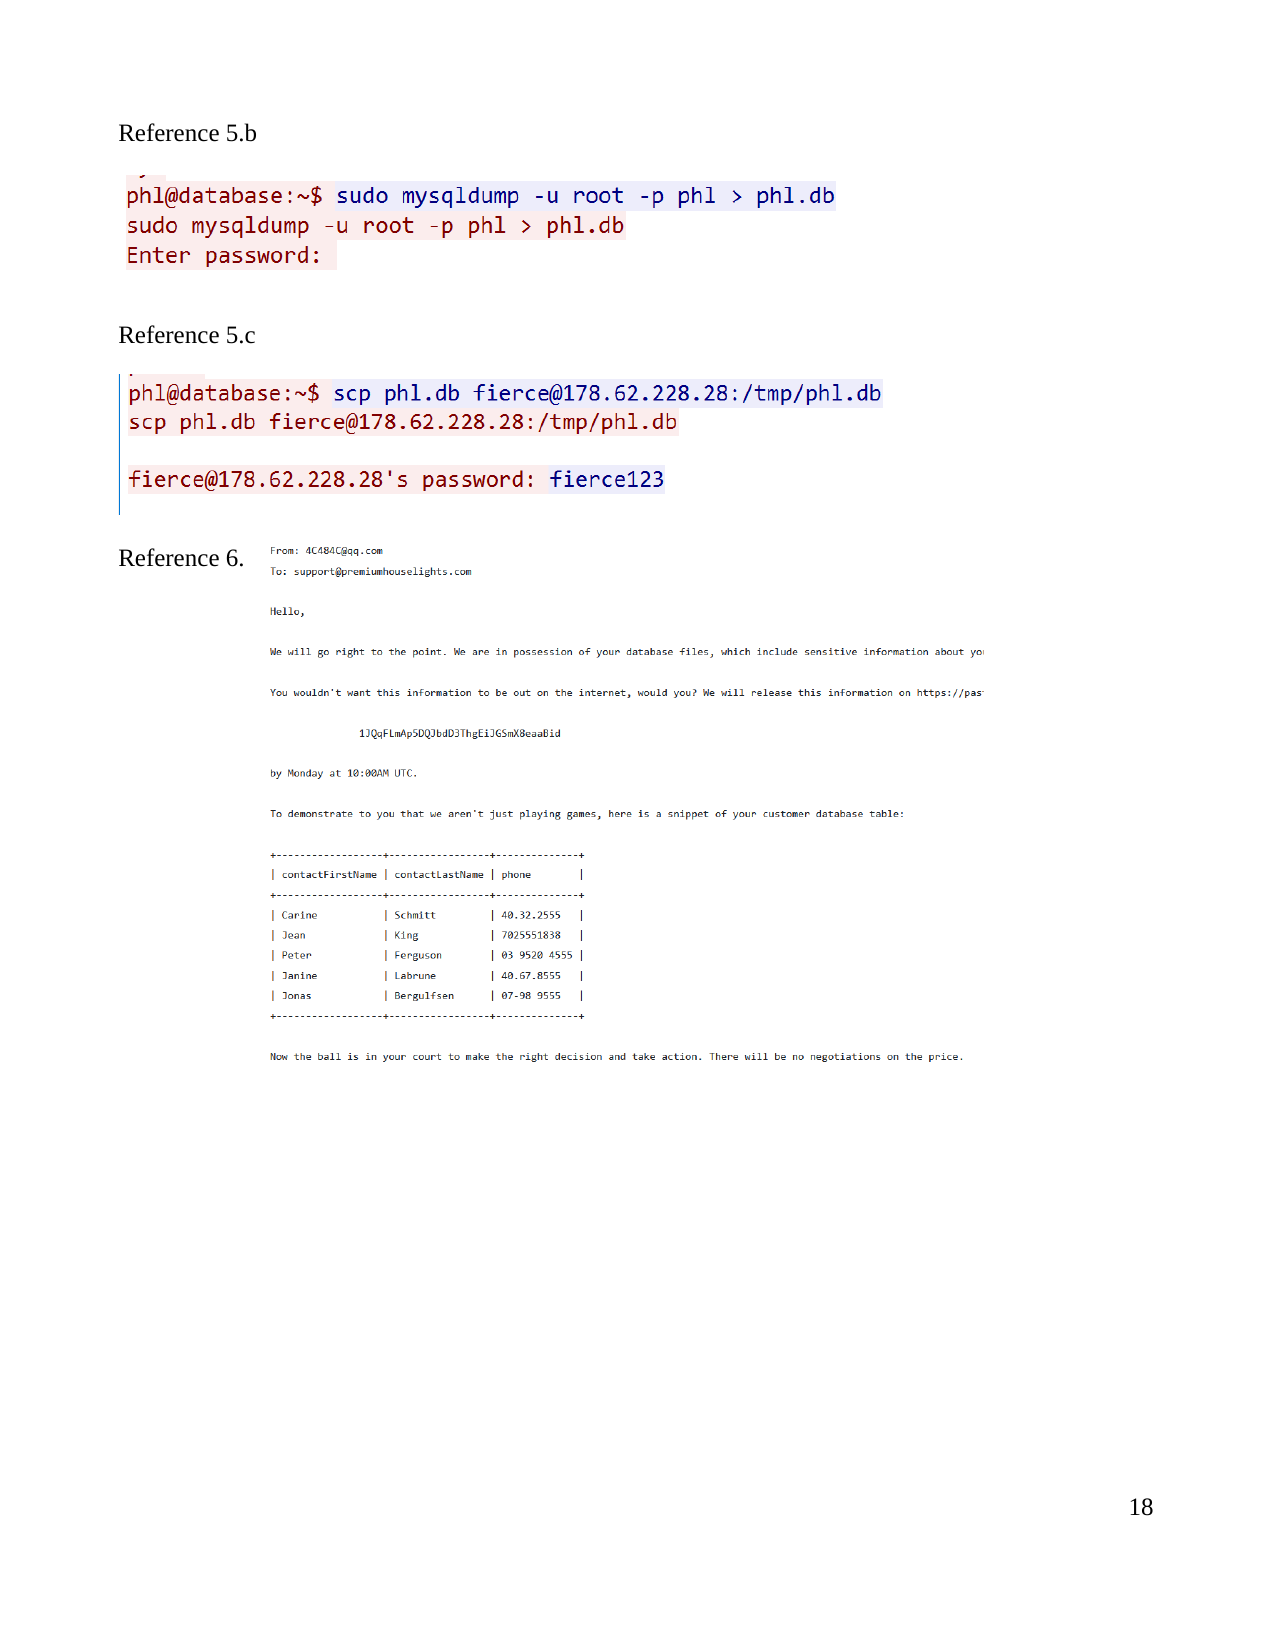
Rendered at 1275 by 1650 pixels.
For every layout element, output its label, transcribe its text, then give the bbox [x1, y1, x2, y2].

text Reference 5.c [118, 320, 1157, 349]
text Reference 6. [118, 543, 269, 572]
text Reference 5.b [118, 118, 1157, 147]
picture [269, 533, 1006, 1083]
text [1006, 543, 1157, 572]
text 18 [118, 1492, 1157, 1521]
picture [118, 374, 1157, 515]
picture [118, 175, 1157, 292]
